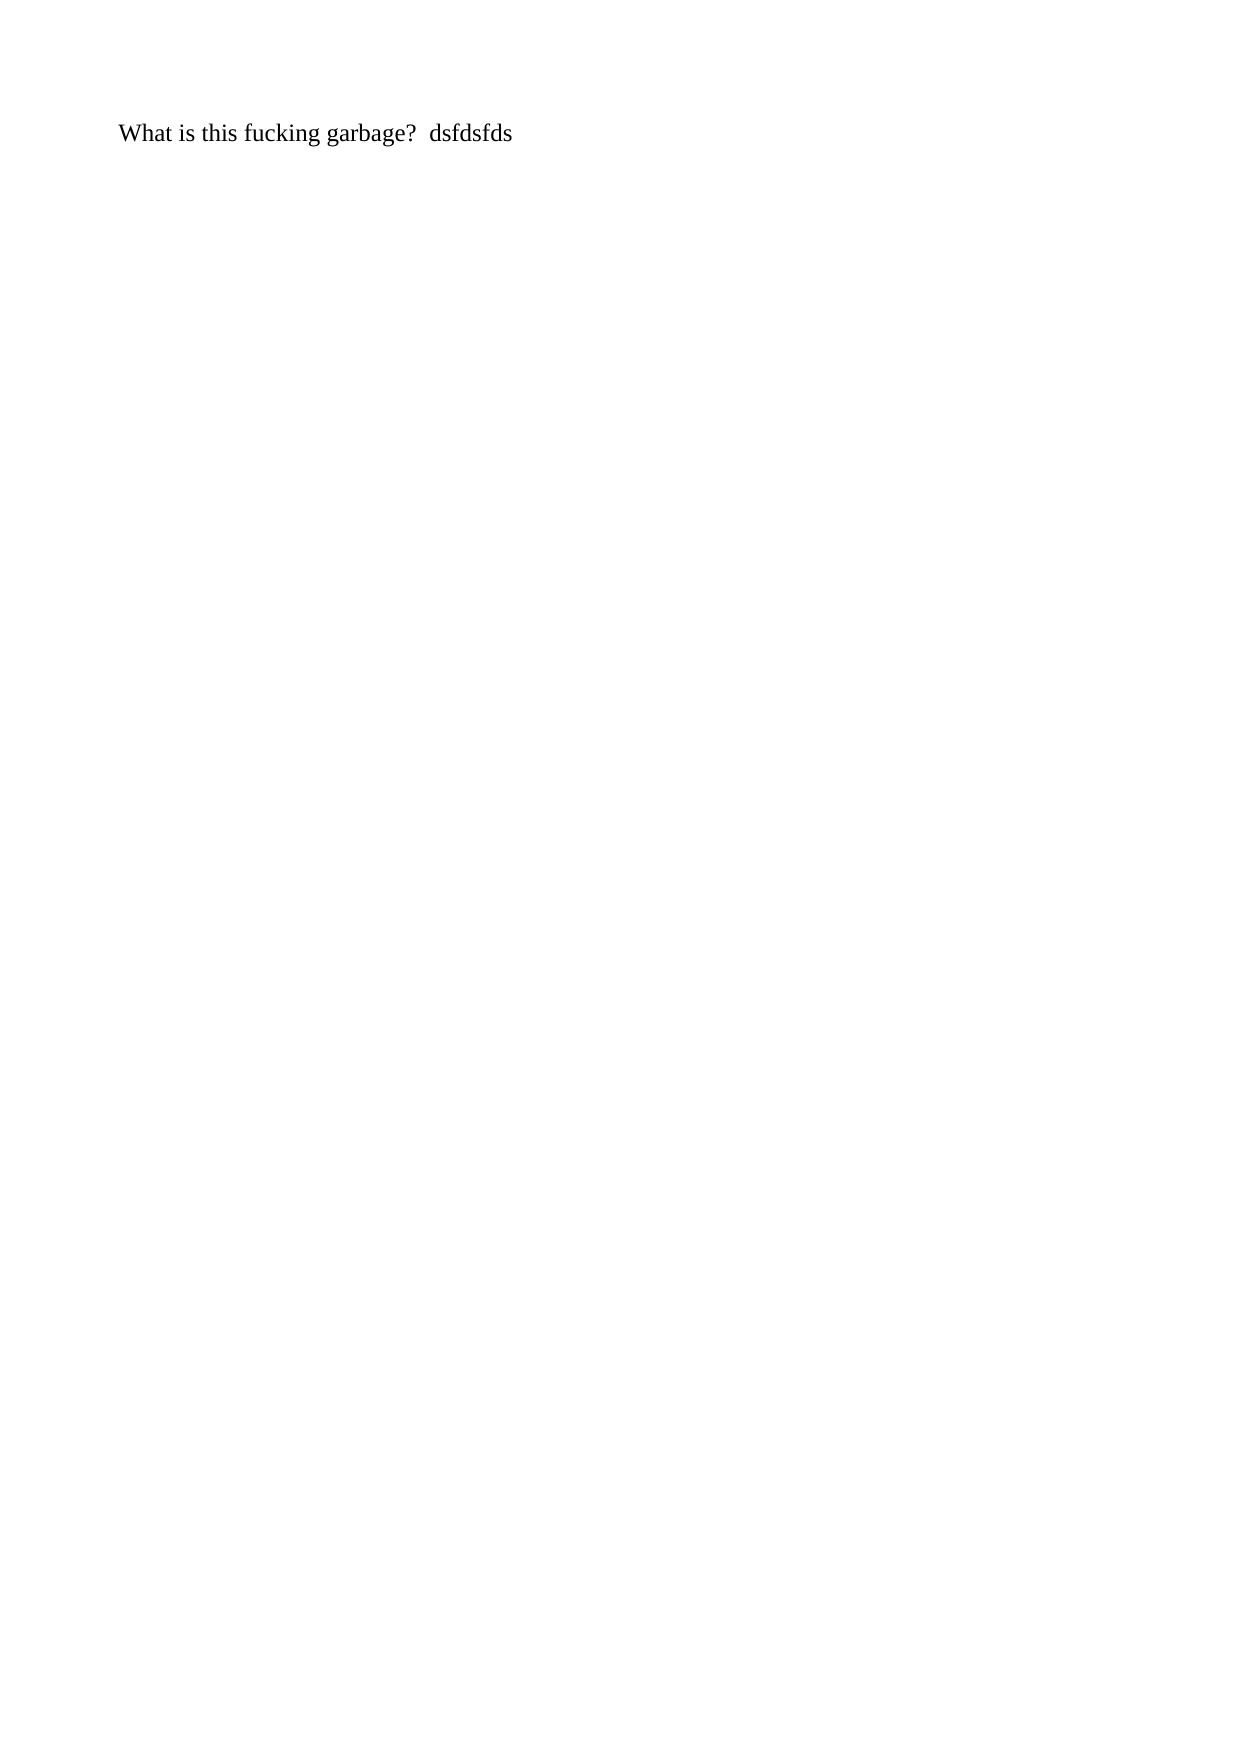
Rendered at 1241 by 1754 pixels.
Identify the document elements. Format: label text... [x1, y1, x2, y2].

text What is this fucking garbage? dsfdsfds [118, 118, 1122, 147]
